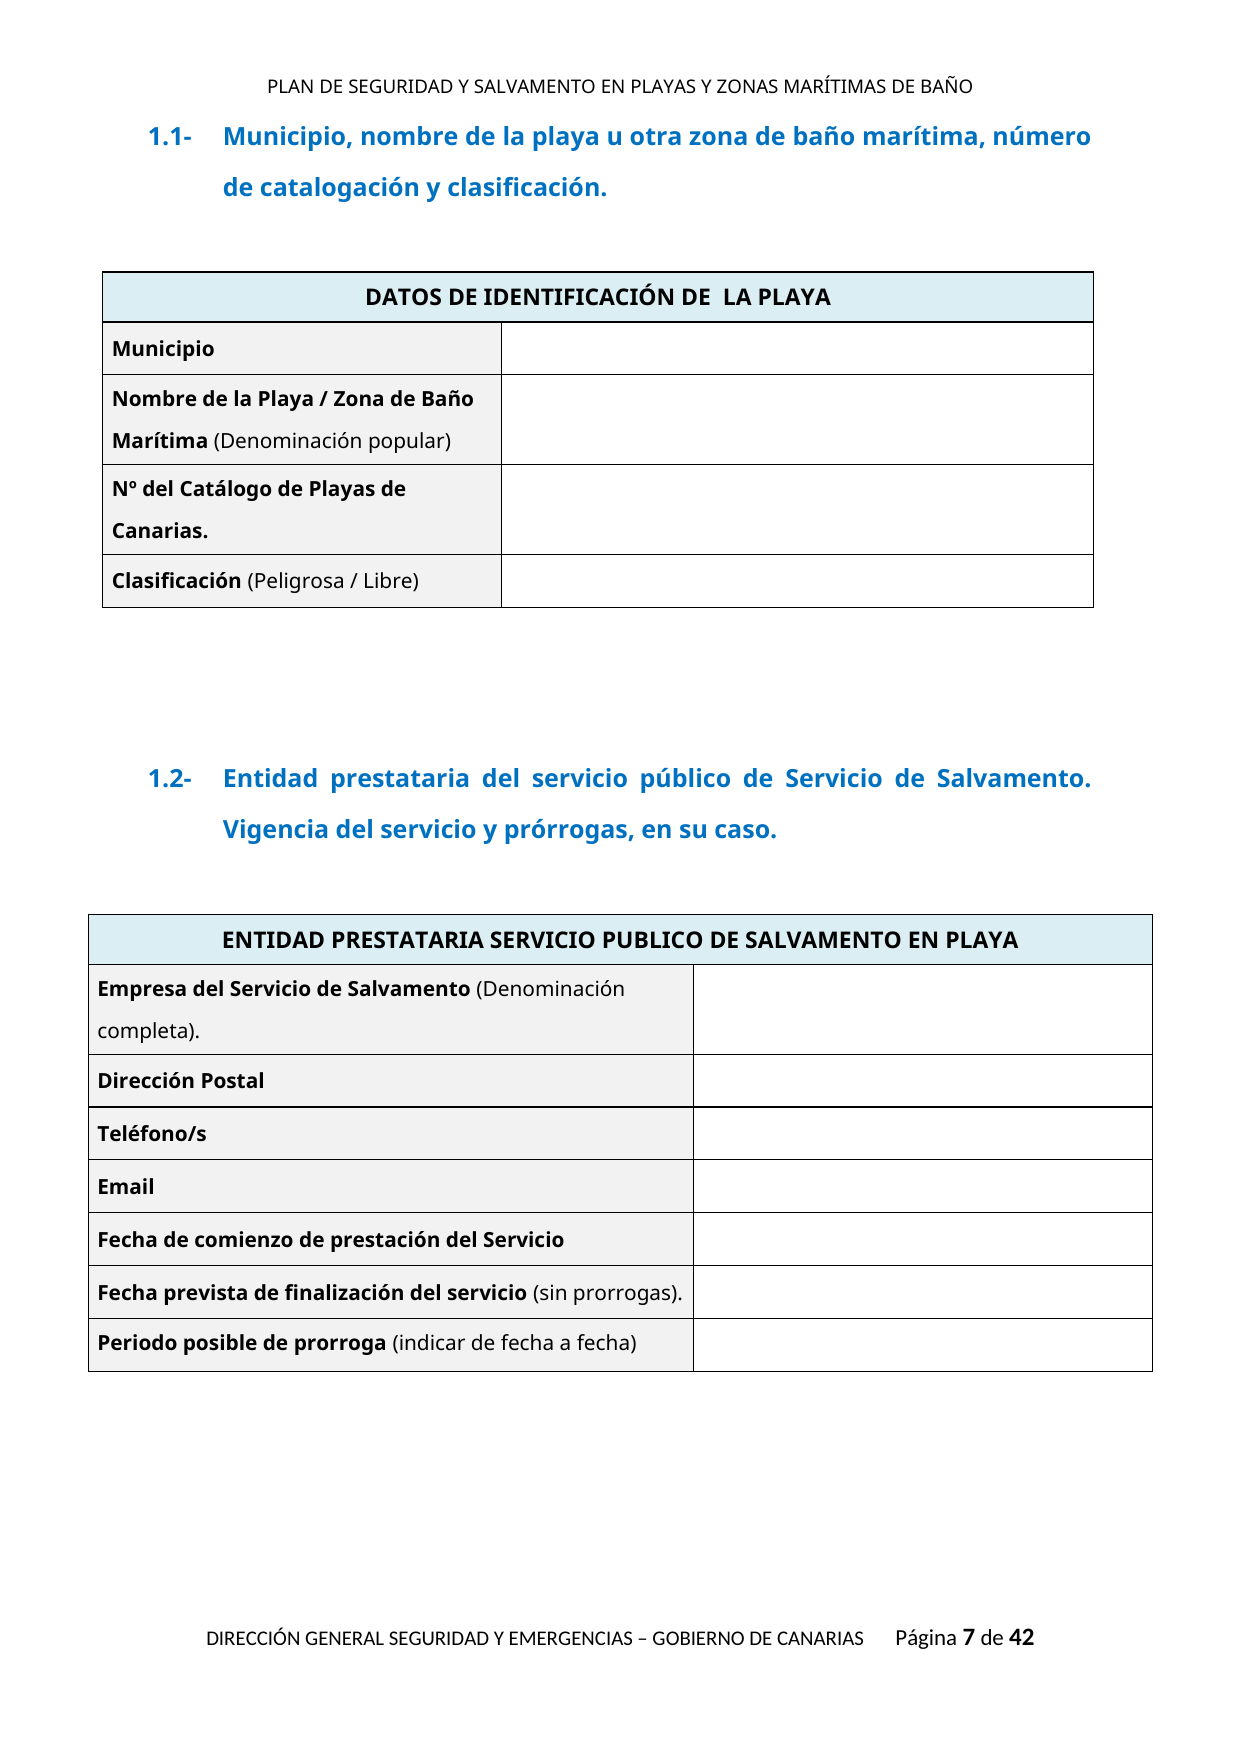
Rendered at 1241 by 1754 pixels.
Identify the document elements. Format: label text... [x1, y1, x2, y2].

table_cell [694, 965, 1152, 1054]
table_header DATOS DE IDENTIFICACIÓN DE LA PLAYA [103, 273, 1093, 321]
table_cell Nombre de la Playa / Zona de Baño Marítima (Denominación popular) [103, 375, 501, 464]
table_cell [694, 1319, 1152, 1371]
table_cell Email [89, 1160, 693, 1212]
table_cell Municipio [103, 323, 501, 374]
table_cell Periodo posible de prorroga (indicar de fecha a fecha) [89, 1319, 693, 1371]
table_cell [502, 465, 1093, 554]
subtitle Municipio, nombre de la playa u otra zona de baño marítima, número de catalogación y clasificación. [148, 118, 1092, 203]
table_cell [502, 375, 1093, 464]
table_cell Clasificación (Peligrosa / Libre) [103, 555, 501, 607]
table_header ENTIDAD PRESTATARIA SERVICIO PUBLICO DE SALVAMENTO EN PLAYA [89, 915, 1152, 964]
table_cell Teléfono/s [89, 1108, 693, 1159]
table_cell Fecha de comienzo de prestación del Servicio [89, 1213, 693, 1265]
table_cell [694, 1160, 1152, 1212]
table_cell Nº del Catálogo de Playas de Canarias. [103, 465, 501, 554]
table_cell [502, 555, 1093, 607]
table_cell Dirección Postal [89, 1055, 693, 1106]
table_cell Empresa del Servicio de Salvamento (Denominación completa). [89, 965, 693, 1054]
table_cell [694, 1108, 1152, 1159]
table_cell [694, 1213, 1152, 1265]
subtitle Entidad prestataria del servicio público de Servicio de Salvamento. Vigencia del servicio y prórrogas, en su caso. [148, 761, 1092, 846]
table_cell [694, 1055, 1152, 1106]
table_cell [502, 323, 1093, 374]
table_cell [694, 1266, 1152, 1318]
table_cell Fecha prevista de finalización del servicio (sin prorrogas). [89, 1266, 693, 1318]
